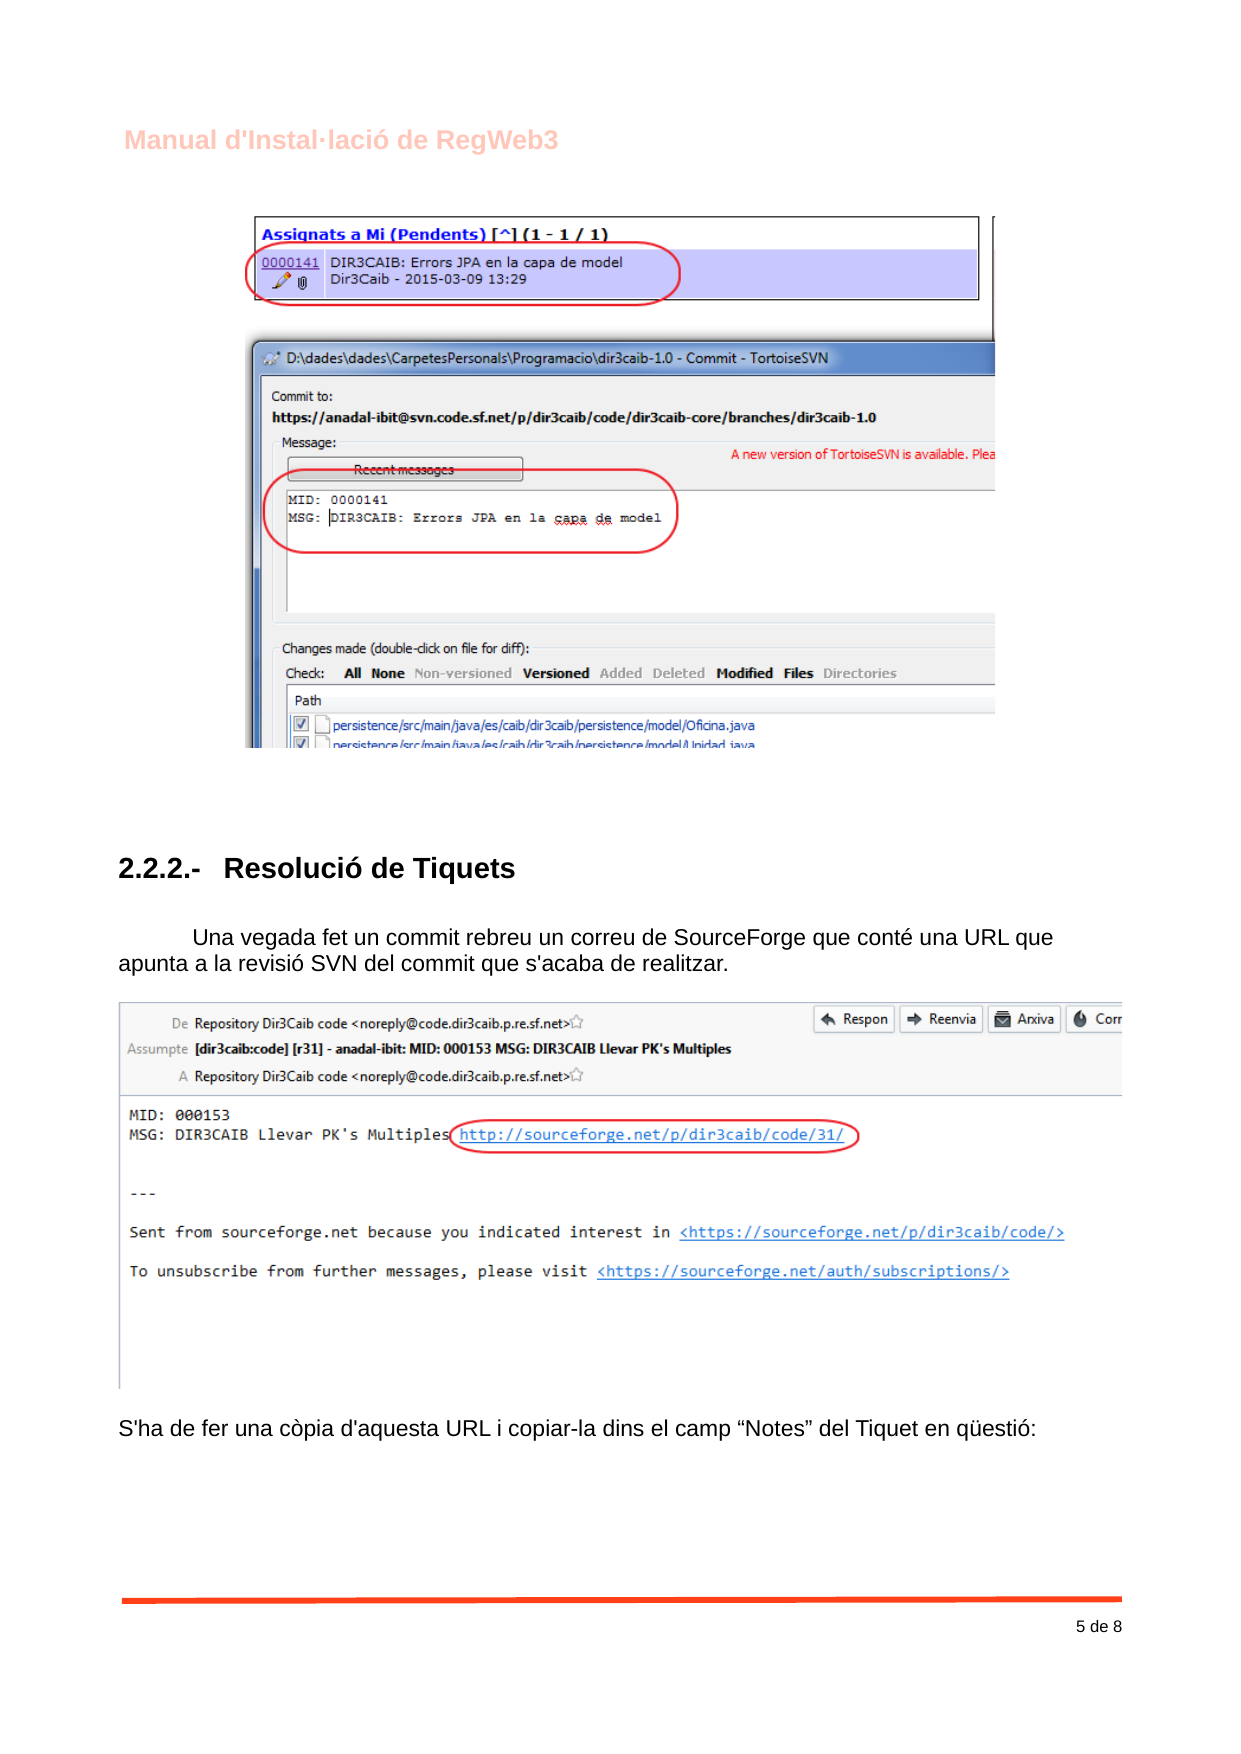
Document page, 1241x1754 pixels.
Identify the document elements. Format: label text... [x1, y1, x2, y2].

text S'ha de fer una còpia d'aquesta URL i copiar-la dins el camp “Notes” del Tiquet en qüestió: [118, 1415, 1122, 1441]
picture [245, 195, 995, 748]
subtitle Resolució de Tiquets [118, 851, 1122, 885]
picture [118, 1002, 1123, 1389]
text Una vegada fet un commit rebreu un correu de SourceForge que conté una URL que apunta a la revisió SVN del commit que s'acaba de realitzar. [118, 924, 1122, 977]
